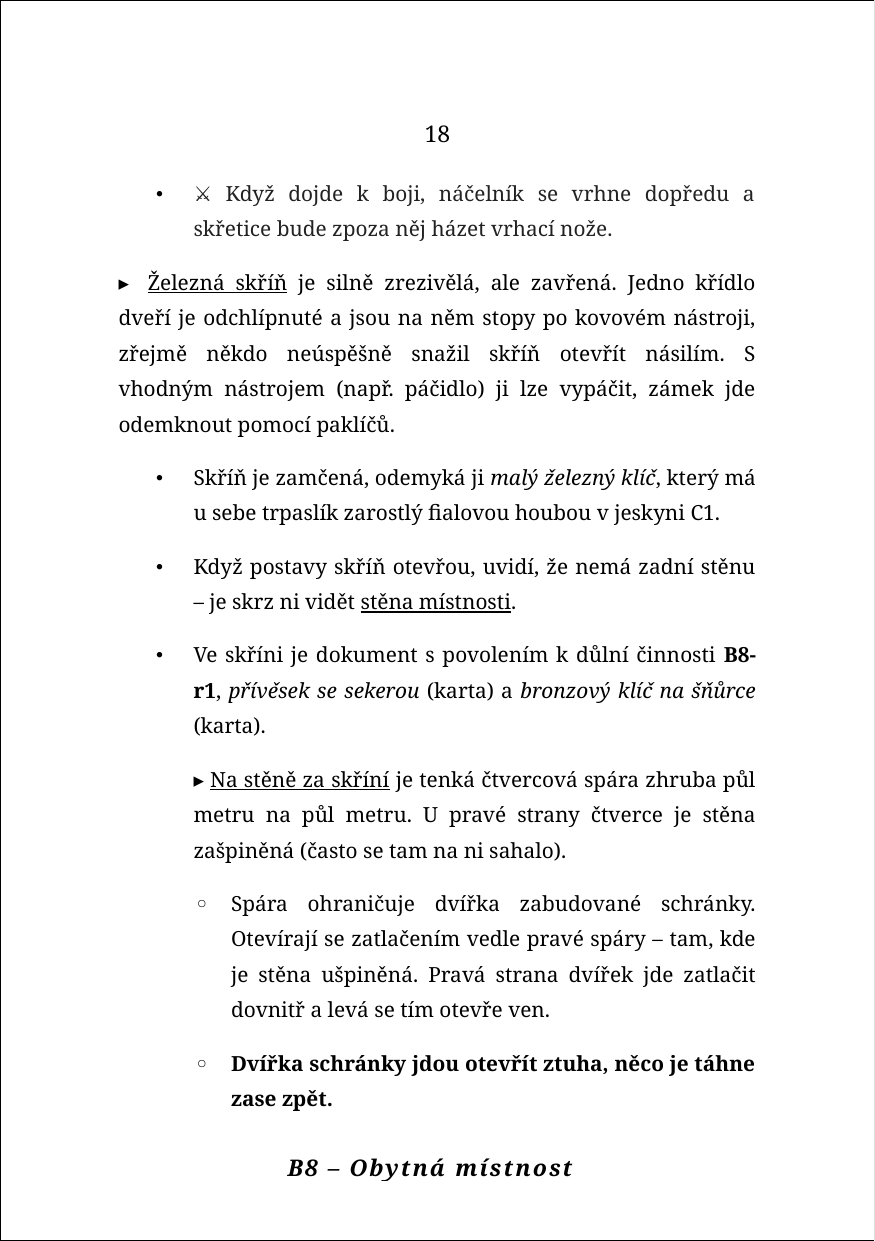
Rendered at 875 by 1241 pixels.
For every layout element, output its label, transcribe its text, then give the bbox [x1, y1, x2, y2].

list Dvířka schránky jdou otevřít ztuha, něco je táhne zase zpět. [193, 1049, 756, 1113]
list ▸ Na stěně za skříní je tenká čtvercová spára zhruba půl metru na půl metru. U pravé strany čtverce je stěna zašpiněná (často se tam na ni sahalo). [156, 765, 756, 864]
text ▸ Železná skříň je silně zrezivělá, ale zavřená. Jedno křídlo dveří je odchlípnuté a jsou na něm stopy po kovovém nástroji, zřejmě někdo neúspěšně snažil skříň otevřít násilím. S vhodným nástrojem (např. páčidlo) ji lze vypáčit, zámek jde odemknout pomocí paklíčů. [118, 268, 756, 438]
list ⚔ Když dojde k boji, náčelník se vrhne dopředu a skřetice bude zpoza něj házet vrhací nože. [156, 179, 756, 243]
list Skříň je zamčená, odemyká ji malý železný klíč, který má u sebe trpaslík zarostlý fialovou houbou v jeskyni C1. [156, 463, 756, 527]
list Spára ohraničuje dvířka zabudované schránky. Otevírají se zatlačením vedle pravé spáry – tam, kde je stěna ušpiněná. Pravá strana dvířek jde zatlačit dovnitř a levá se tím otevře ven. [193, 889, 756, 1024]
list Ve skříni je dokument s povolením k důlní činnosti B8-r1, přívěsek se sekerou (karta) a bronzový klíč na šňůrce (karta). [156, 641, 756, 740]
list Když postavy skříň otevřou, uvidí, že nemá zadní stěnu – je skrz ni vidět stěna místnosti. [156, 552, 756, 616]
